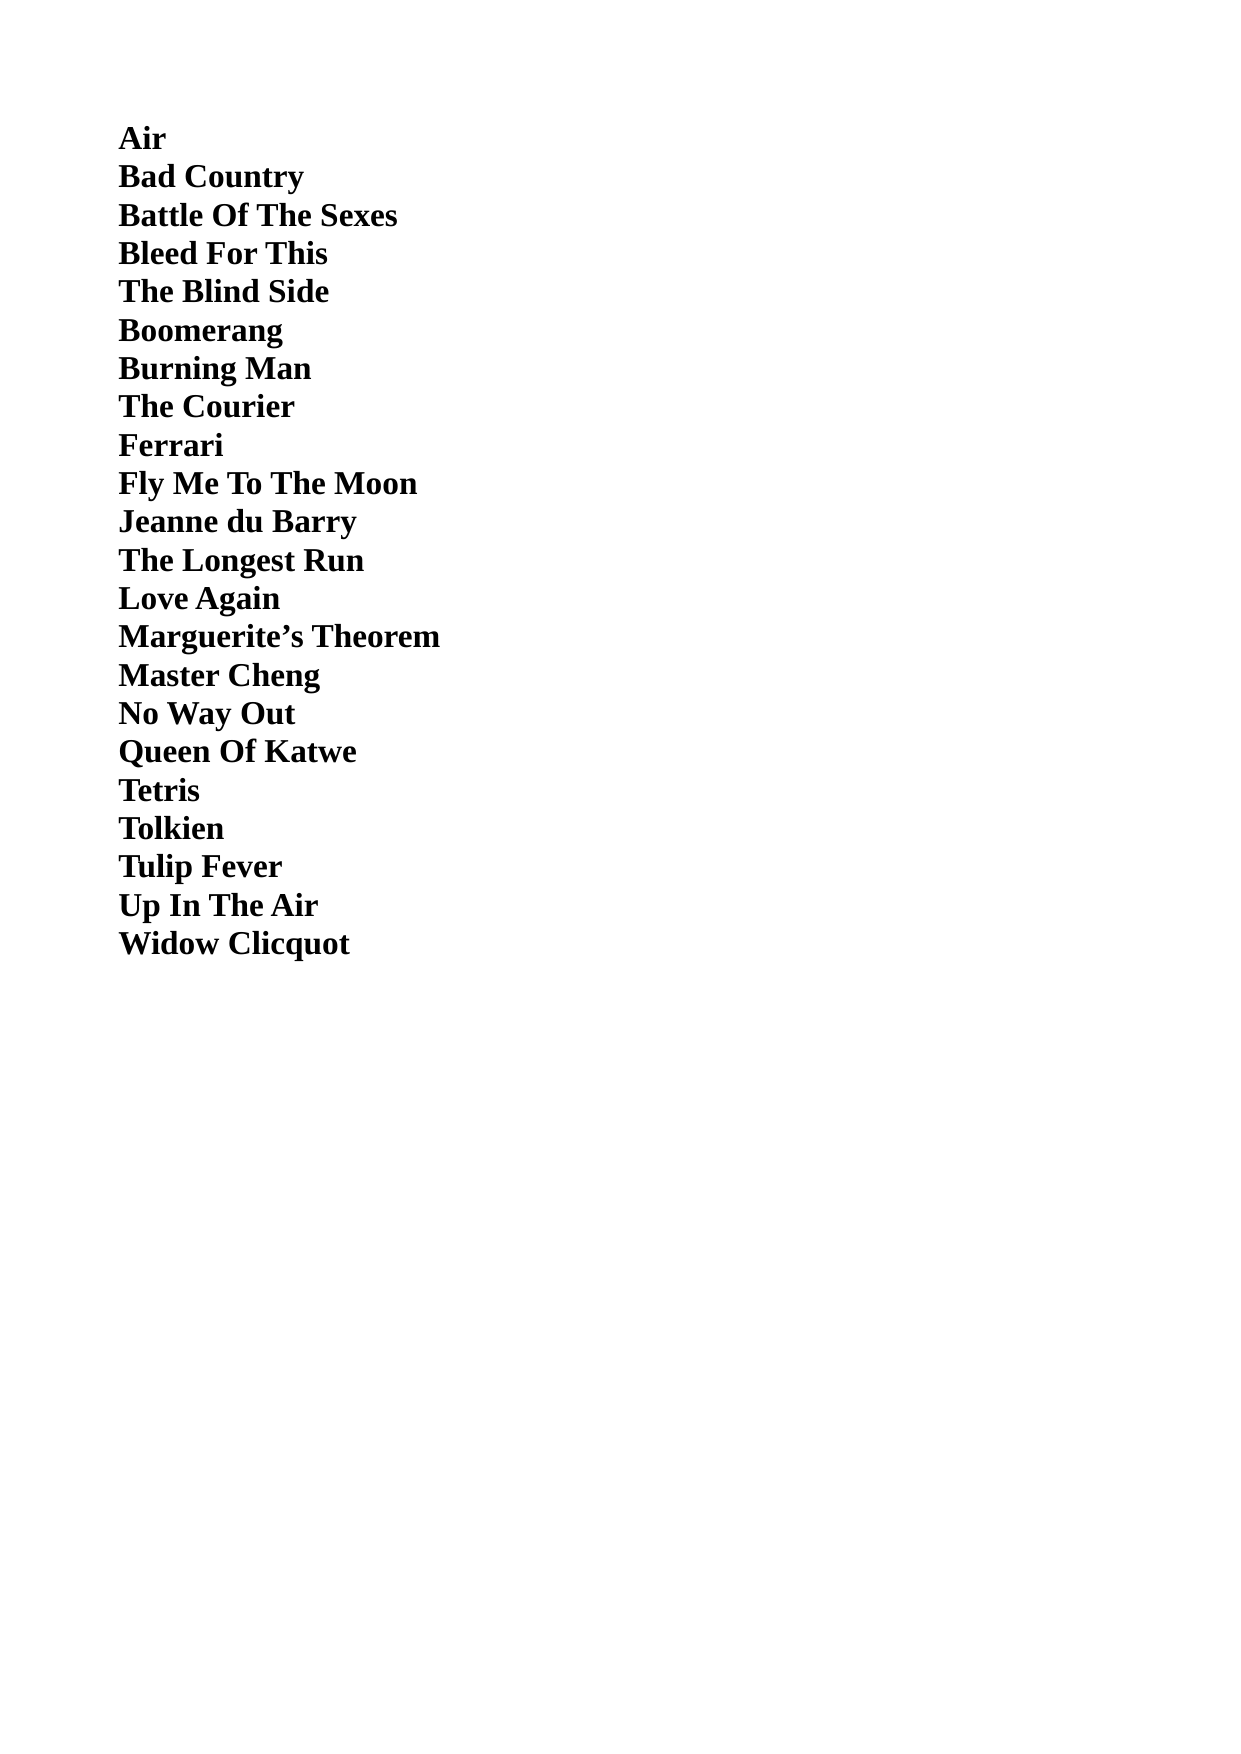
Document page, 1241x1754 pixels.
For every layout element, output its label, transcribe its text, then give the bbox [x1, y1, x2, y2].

text Tolkien [118, 808, 1122, 846]
text Boomerang [118, 310, 1122, 348]
text Air [118, 118, 1122, 156]
text Battle Of The Sexes [118, 195, 1122, 233]
text Tetris [118, 770, 1122, 808]
text Up In The Air [118, 885, 1122, 923]
text Bleed For This [118, 233, 1122, 271]
text Jeanne du Barry [118, 501, 1122, 540]
text No Way Out [118, 693, 1122, 731]
text The Courier [118, 386, 1122, 425]
text Fly Me To The Moon [118, 463, 1122, 501]
text Queen Of Katwe [118, 731, 1122, 770]
text Marguerite’s Theorem [118, 616, 1122, 655]
text Burning Man [118, 348, 1122, 386]
text The Blind Side [118, 271, 1122, 310]
text Tulip Fever [118, 846, 1122, 885]
text Ferrari [118, 425, 1122, 463]
text Widow Clicquot [118, 923, 1122, 961]
text Love Again [118, 578, 1122, 616]
text Master Cheng [118, 655, 1122, 693]
text Bad Country [118, 156, 1122, 195]
text The Longest Run [118, 540, 1122, 578]
